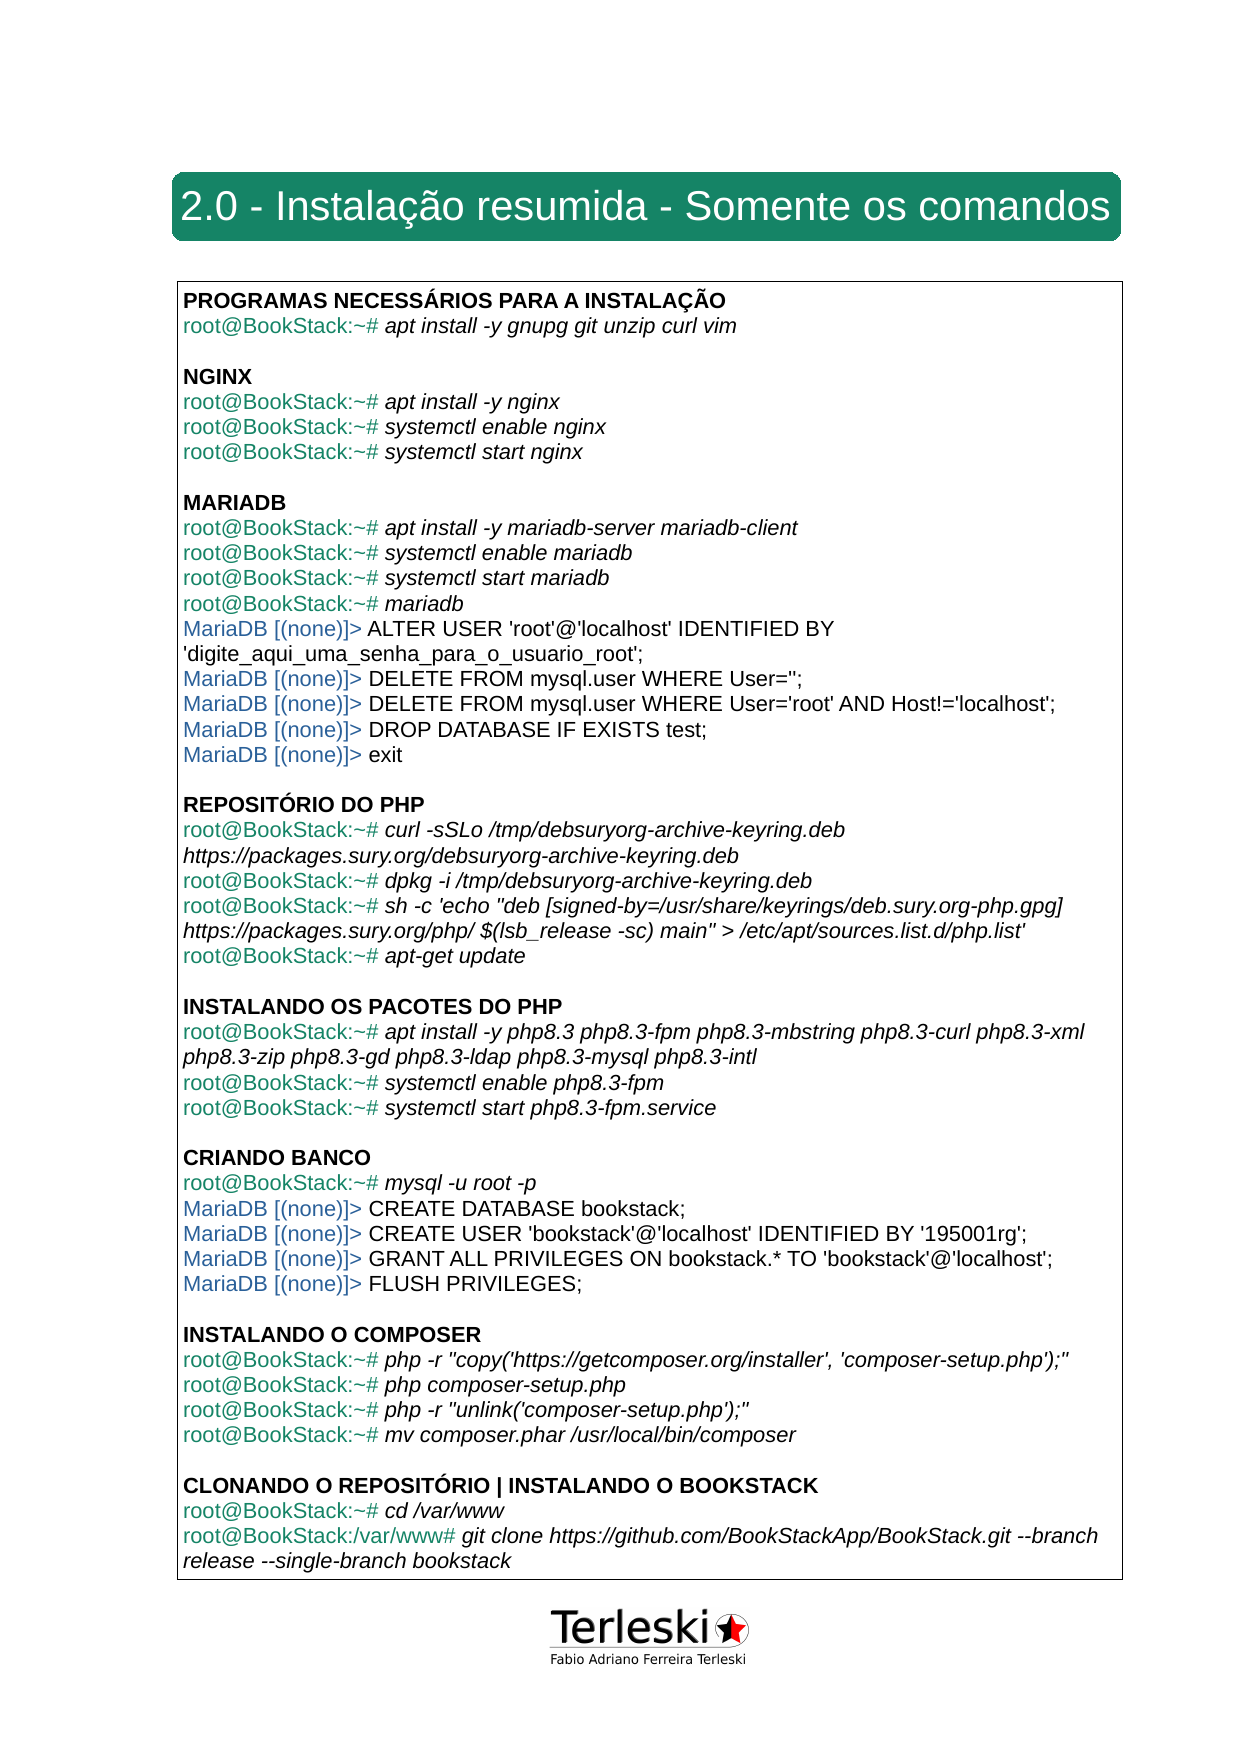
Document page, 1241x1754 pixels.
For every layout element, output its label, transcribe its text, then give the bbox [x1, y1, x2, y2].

picture [549, 1607, 750, 1667]
table_header PROGRAMAS NECESSÁRIOS PARA A INSTALAÇÃO root@BookStack:~# apt install -y gnupg git unzip curl vim NGINX root@BookStack:~# apt install -y nginx root@BookStack:~# systemctl enable nginx root@BookStack:~# systemctl start nginx MARIADB root@BookStack:~# apt install -y mariadb-server mariadb-client root@BookStack:~# systemctl enable mariadb root@BookStack:~# systemctl start mariadb root@BookStack:~# mariadb MariaDB [(none)]> ALTER USER 'root'@'localhost' IDENTIFIED BY 'digite_aqui_uma_senha_para_o_usuario_root'; MariaDB [(none)]> DELETE FROM mysql.user WHERE User=''; MariaDB [(none)]> DELETE FROM mysql.user WHERE User='root' AND Host!='localhost'; MariaDB [(none)]> DROP DATABASE IF EXISTS test; MariaDB [(none)]> exit REPOSITÓRIO DO PHP root@BookStack:~# curl -sSLo /tmp/debsuryorg-archive-keyring.deb https://packages.sury.org/debsuryorg-archive-keyring.deb root@BookStack:~# dpkg -i /tmp/debsuryorg-archive-keyring.deb root@BookStack:~# sh -c 'echo "deb [signed-by=/usr/share/keyrings/deb.sury.org-php.gpg] https://packages.sury.org/php/ $(lsb_release -sc) main" > /etc/apt/sources.list.d/php.list' root@BookStack:~# apt-get update INSTALANDO OS PACOTES DO PHP root@BookStack:~# apt install -y php8.3 php8.3-fpm php8.3-mbstring php8.3-curl php8.3-xml php8.3-zip php8.3-gd php8.3-ldap php8.3-mysql php8.3-intl root@BookStack:~# systemctl enable php8.3-fpm root@BookStack:~# systemctl start php8.3-fpm.service CRIANDO BANCO root@BookStack:~# mysql -u root -p MariaDB [(none)]> CREATE DATABASE bookstack; MariaDB [(none)]> CREATE USER 'bookstack'@'localhost' IDENTIFIED BY '195001rg'; MariaDB [(none)]> GRANT ALL PRIVILEGES ON bookstack.* TO 'bookstack'@'localhost'; MariaDB [(none)]> FLUSH PRIVILEGES; INSTALANDO O COMPOSER root@BookStack:~# php -r "copy('https://getcomposer.org/installer', 'composer-setup.php');" root@BookStack:~# php composer-setup.php root@BookStack:~# php -r "unlink('composer-setup.php');" root@BookStack:~# mv composer.phar /usr/local/bin/composer CLONANDO O REPOSITÓRIO | INSTALANDO O BOOKSTACK root@BookStack:~# cd /var/www root@BookStack:/var/www# git clone https://github.com/BookStackApp/BookStack.git --branch release --single-branch bookstack [178, 282, 1122, 1579]
